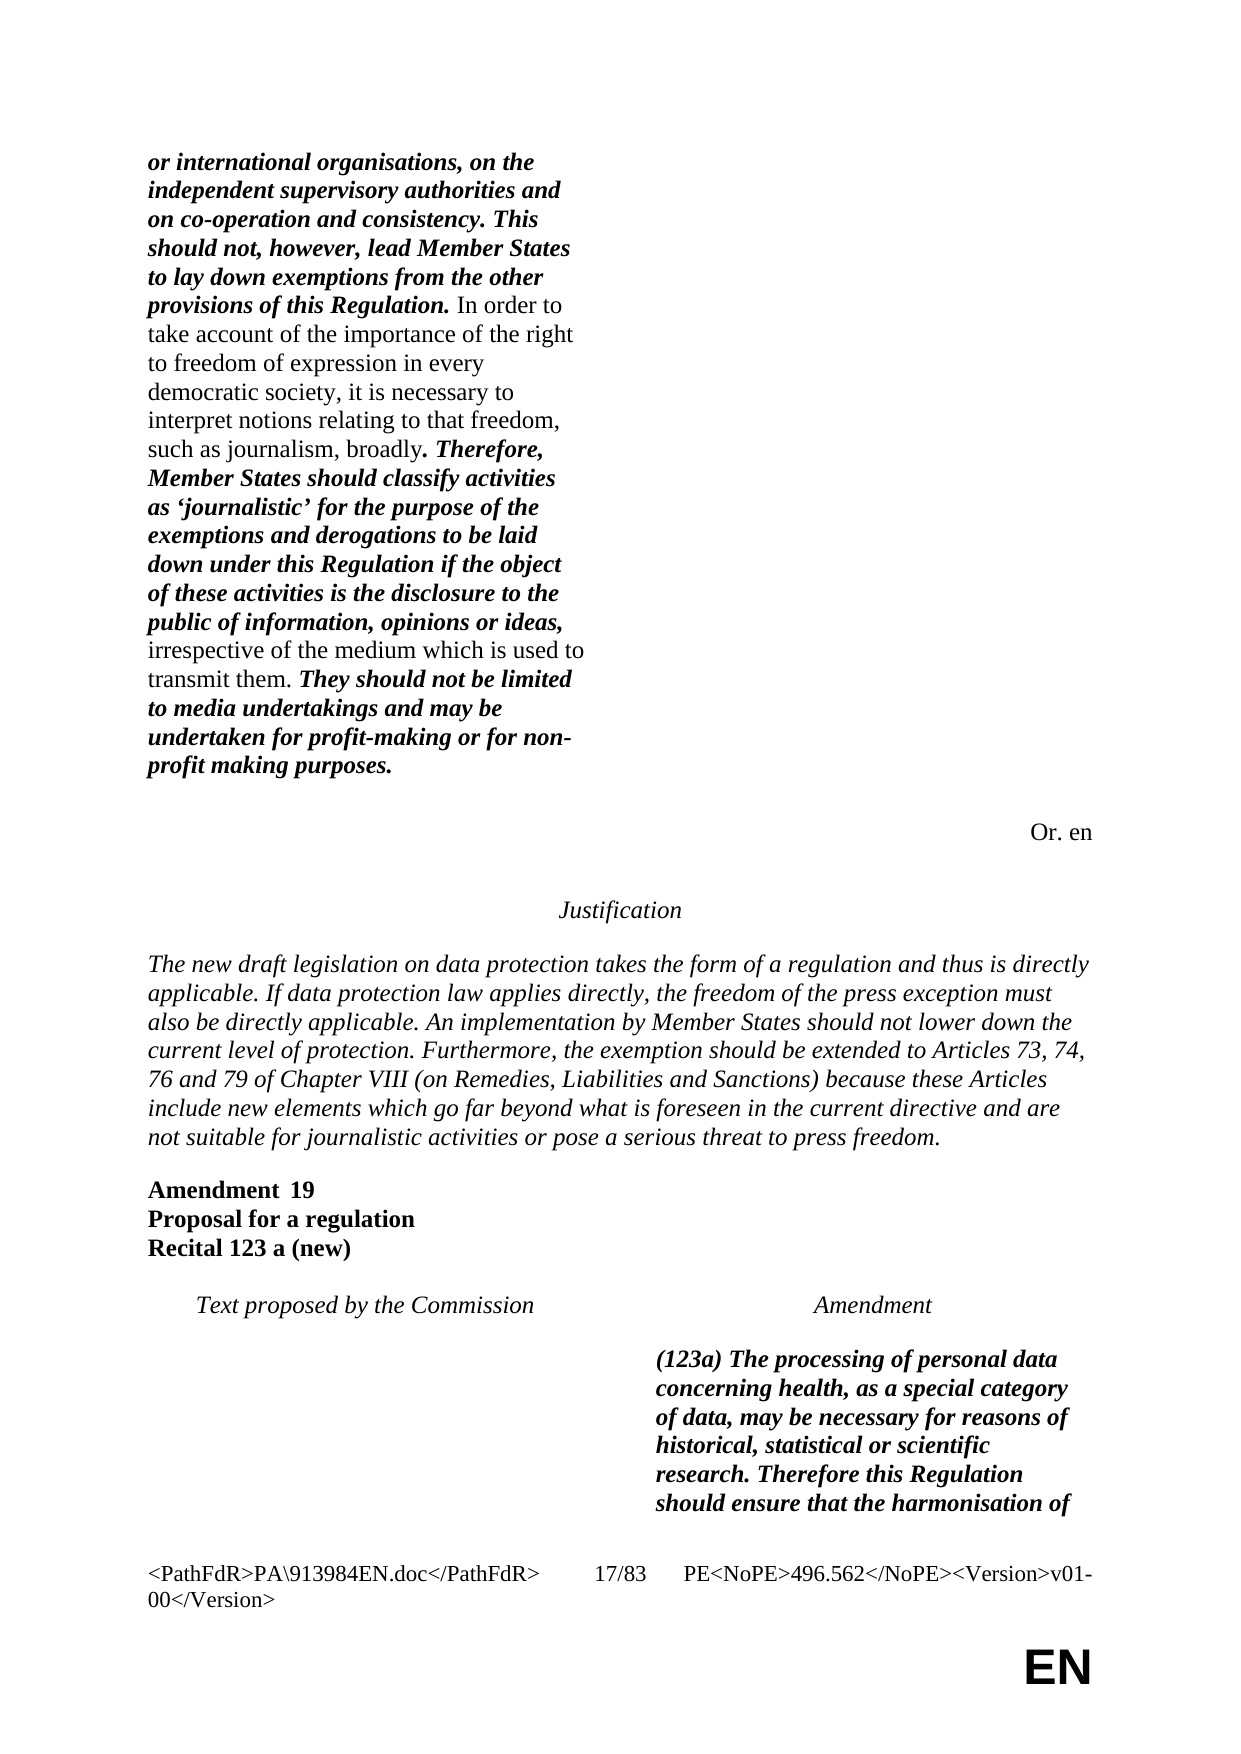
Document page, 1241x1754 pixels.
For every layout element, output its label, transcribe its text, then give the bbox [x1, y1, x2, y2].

table_cell Amendment [620, 1291, 1128, 1344]
table_cell Text proposed by the Commission [112, 1291, 620, 1344]
table_cell or international organisations, on the independent supervisory authorities and on co-operation and consistency. This should not, however, lead Member States to lay down exemptions from the other provisions of this Regulation. In order to take account of the importance of the right to freedom of expression in every democratic society, it is necessary to interpret notions relating to that freedom, such as journalism, broadly. Therefore, Member States should classify activities as ‘journalistic’ for the purpose of the exemptions and derogations to be laid down under this Regulation if the object of these activities is the disclosure to the public of information, opinions or ideas, irrespective of the medium which is used to transmit them. They should not be limited to media undertakings and may be undertaken for profit-making or for non-profit making purposes. [112, 147, 620, 792]
text Or. <Original>{EN}en</Original> [148, 817, 1092, 846]
text The new draft legislation on data protection takes the form of a regulation and thus is directly applicable. If data protection law applies directly, the freedom of the press exception must also be directly applicable. An implementation by Member States should not lower down the current level of protection. Furthermore, the exemption should be extended to Articles 73, 74, 76 and 79 of Chapter VIII (on Remedies, Liabilities and Sanctions) because these Articles include new elements which go far beyond what is foreseen in the current directive and are not suitable for journalistic activities or pose a serious threat to press freedom. [148, 949, 1092, 1151]
title <TitreJust>Justification</TitreJust> [148, 896, 1092, 924]
table_header [112, 1262, 1128, 1291]
text <Article>Recital 123 a (new)</Article> [148, 1233, 1092, 1262]
text <Amend>Amendment <NumAm>19</NumAm> [148, 1176, 1092, 1204]
table_cell [620, 147, 1128, 792]
text <DocAmend>Proposal for a regulation</DocAmend> [148, 1204, 1092, 1233]
table_cell (123a) The processing of personal data concerning health, as a special category of data, may be necessary for reasons of historical, statistical or scientific research. Therefore this Regulation should ensure that the harmonisation of [620, 1344, 1128, 1517]
table_cell [112, 1344, 620, 1517]
